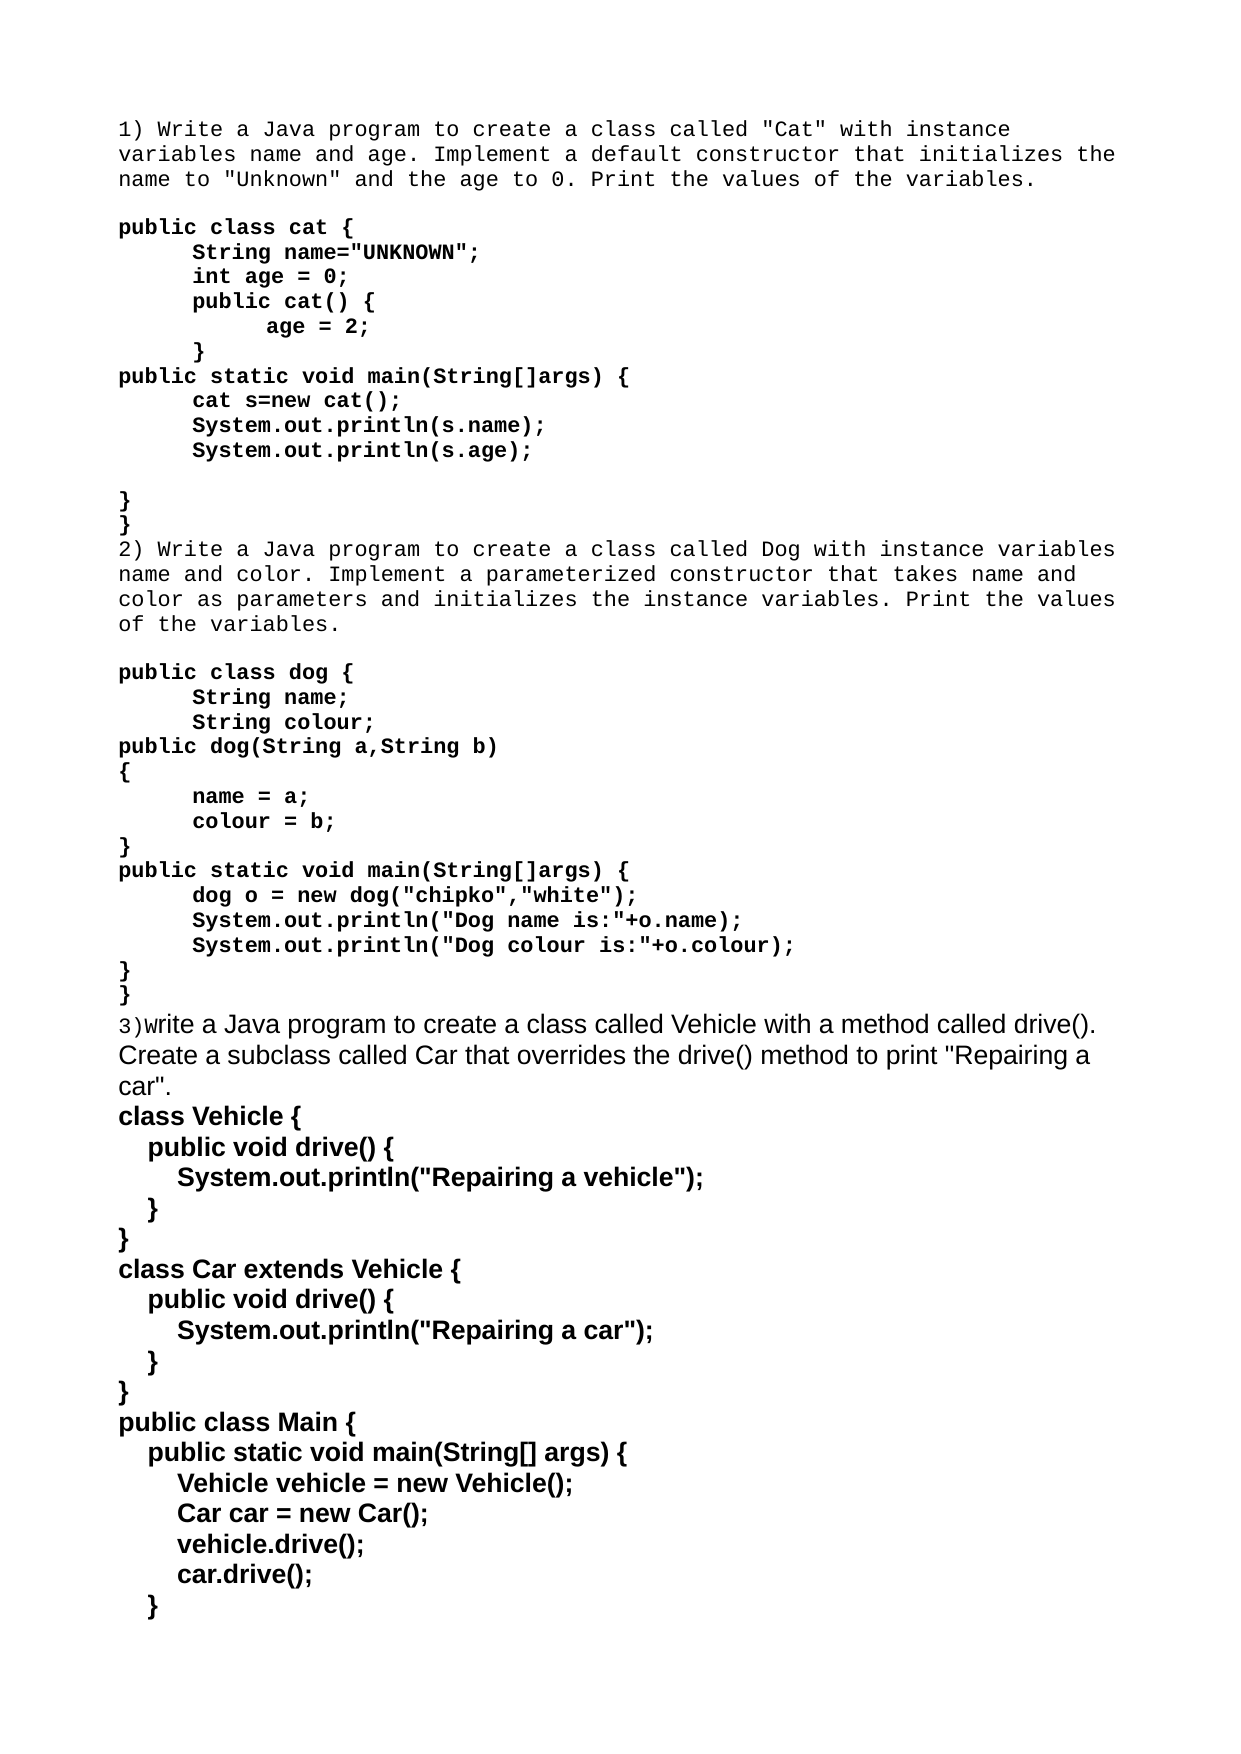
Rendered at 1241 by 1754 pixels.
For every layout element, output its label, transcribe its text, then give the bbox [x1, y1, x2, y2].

text 1) Write a Java program to create a class called "Cat" with instance variables name and age. Implement a default constructor that initializes the name to "Unknown" and the age to 0. Print the values of the variables. [118, 118, 1122, 192]
text } [118, 1192, 1122, 1223]
text System.out.println(s.age); [118, 439, 1122, 464]
text } [118, 1223, 1122, 1253]
text String name; [118, 686, 1122, 711]
text 3)Write a Java program to create a class called Vehicle with a method called drive(). Create a subclass called Car that overrides the drive() method to print "Repairing a car". [118, 1008, 1122, 1101]
text public cat() { [118, 291, 1122, 315]
text System.out.println("Repairing a vehicle"); [118, 1162, 1122, 1192]
text } [118, 959, 1122, 983]
text } [118, 489, 1122, 514]
text dog o = new dog("chipko","white"); [118, 884, 1122, 909]
text public dog(String a,String b) [118, 736, 1122, 760]
text Car car = new Car(); [118, 1498, 1122, 1528]
text public void drive() { [118, 1284, 1122, 1314]
text } [118, 835, 1122, 859]
text int age = 0; [118, 266, 1122, 291]
text name = a; [118, 785, 1122, 810]
text } [118, 1345, 1122, 1376]
text } [118, 340, 1122, 365]
text String colour; [118, 711, 1122, 736]
text 2) Write a Java program to create a class called Dog with instance variables name and color. Implement a parameterized constructor that takes name and color as parameters and initializes the instance variables. Print the values of the variables. [118, 538, 1122, 638]
text String name="UNKNOWN"; [118, 241, 1122, 266]
text public static void main(String[] args) { [118, 1437, 1122, 1467]
text class Vehicle { [118, 1101, 1122, 1131]
text cat s=new cat(); [118, 390, 1122, 414]
text car.drive(); [118, 1559, 1122, 1589]
text public class cat { [118, 216, 1122, 241]
text colour = b; [118, 810, 1122, 835]
text public void drive() { [118, 1131, 1122, 1162]
text public class dog { [118, 661, 1122, 686]
text Vehicle vehicle = new Vehicle(); [118, 1467, 1122, 1498]
text } [118, 983, 1122, 1008]
text class Car extends Vehicle { [118, 1253, 1122, 1284]
text } [118, 514, 1122, 538]
text public static void main(String[]args) { [118, 365, 1122, 390]
text public static void main(String[]args) { [118, 859, 1122, 884]
text } [118, 1589, 1122, 1620]
text System.out.println("Dog colour is:"+o.colour); [118, 934, 1122, 959]
text public class Main { [118, 1406, 1122, 1437]
text vehicle.drive(); [118, 1528, 1122, 1559]
text System.out.println(s.name); [118, 414, 1122, 439]
text { [118, 760, 1122, 785]
text age = 2; [118, 315, 1122, 340]
text } [118, 1376, 1122, 1406]
text System.out.println("Dog name is:"+o.name); [118, 909, 1122, 934]
text System.out.println("Repairing a car"); [118, 1314, 1122, 1345]
